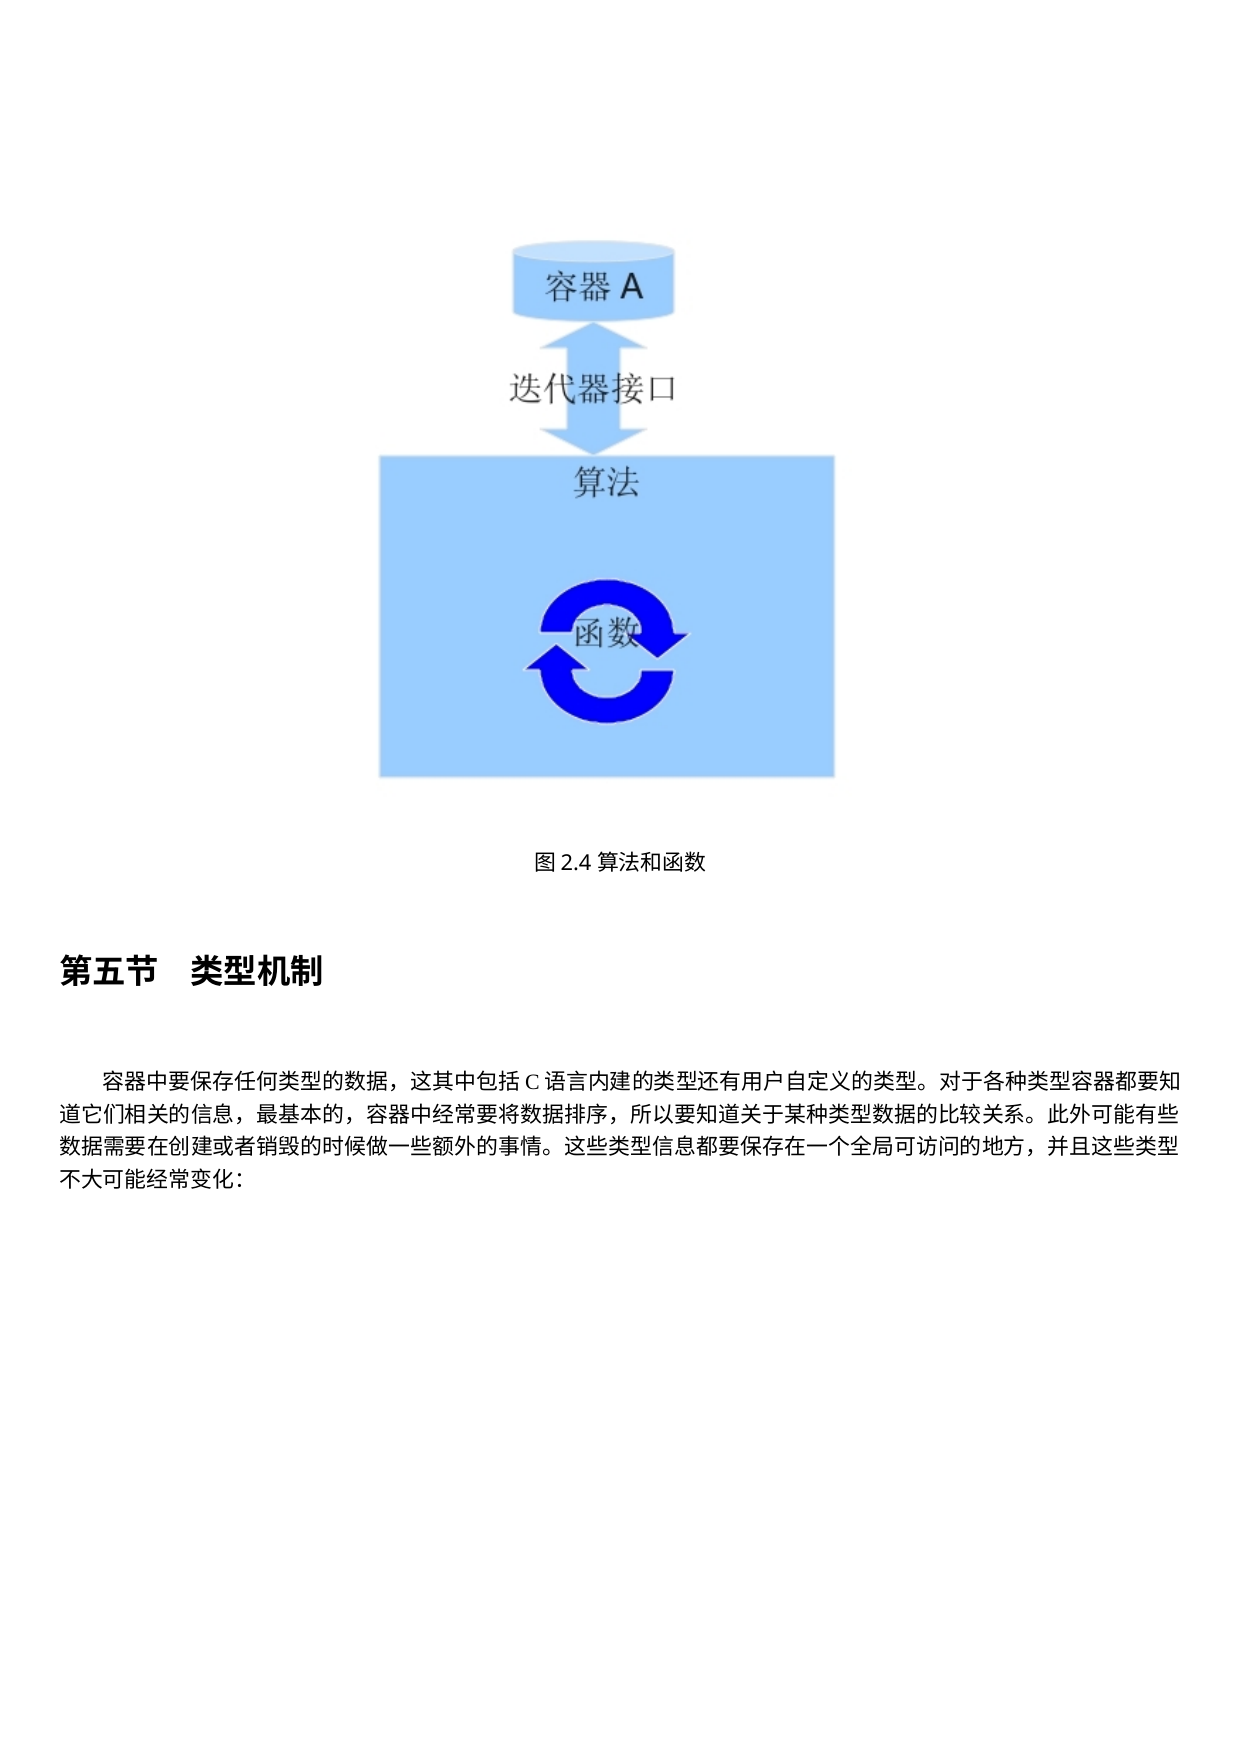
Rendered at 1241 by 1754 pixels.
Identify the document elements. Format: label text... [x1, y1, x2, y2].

text 图2.4 算法和函数 [59, 839, 1181, 877]
picture [58, 161, 1182, 839]
text 容器中要保存任何类型的数据，这其中包括C语言内建的类型还有用户自定义的类型。对于各种类型容器都要知道它们相关的信息，最基本的，容器中经常要将数据排序，所以要知道关于某种类型数据的比较关系。此外可能有些数据需要在创建或者销毁的时候做一些额外的事情。这些类型信息都要保存在一个全局可访问的地方，并且这些类型不大可能经常变化： [59, 1064, 1181, 1194]
subtitle 类型机制 [59, 936, 1181, 1001]
